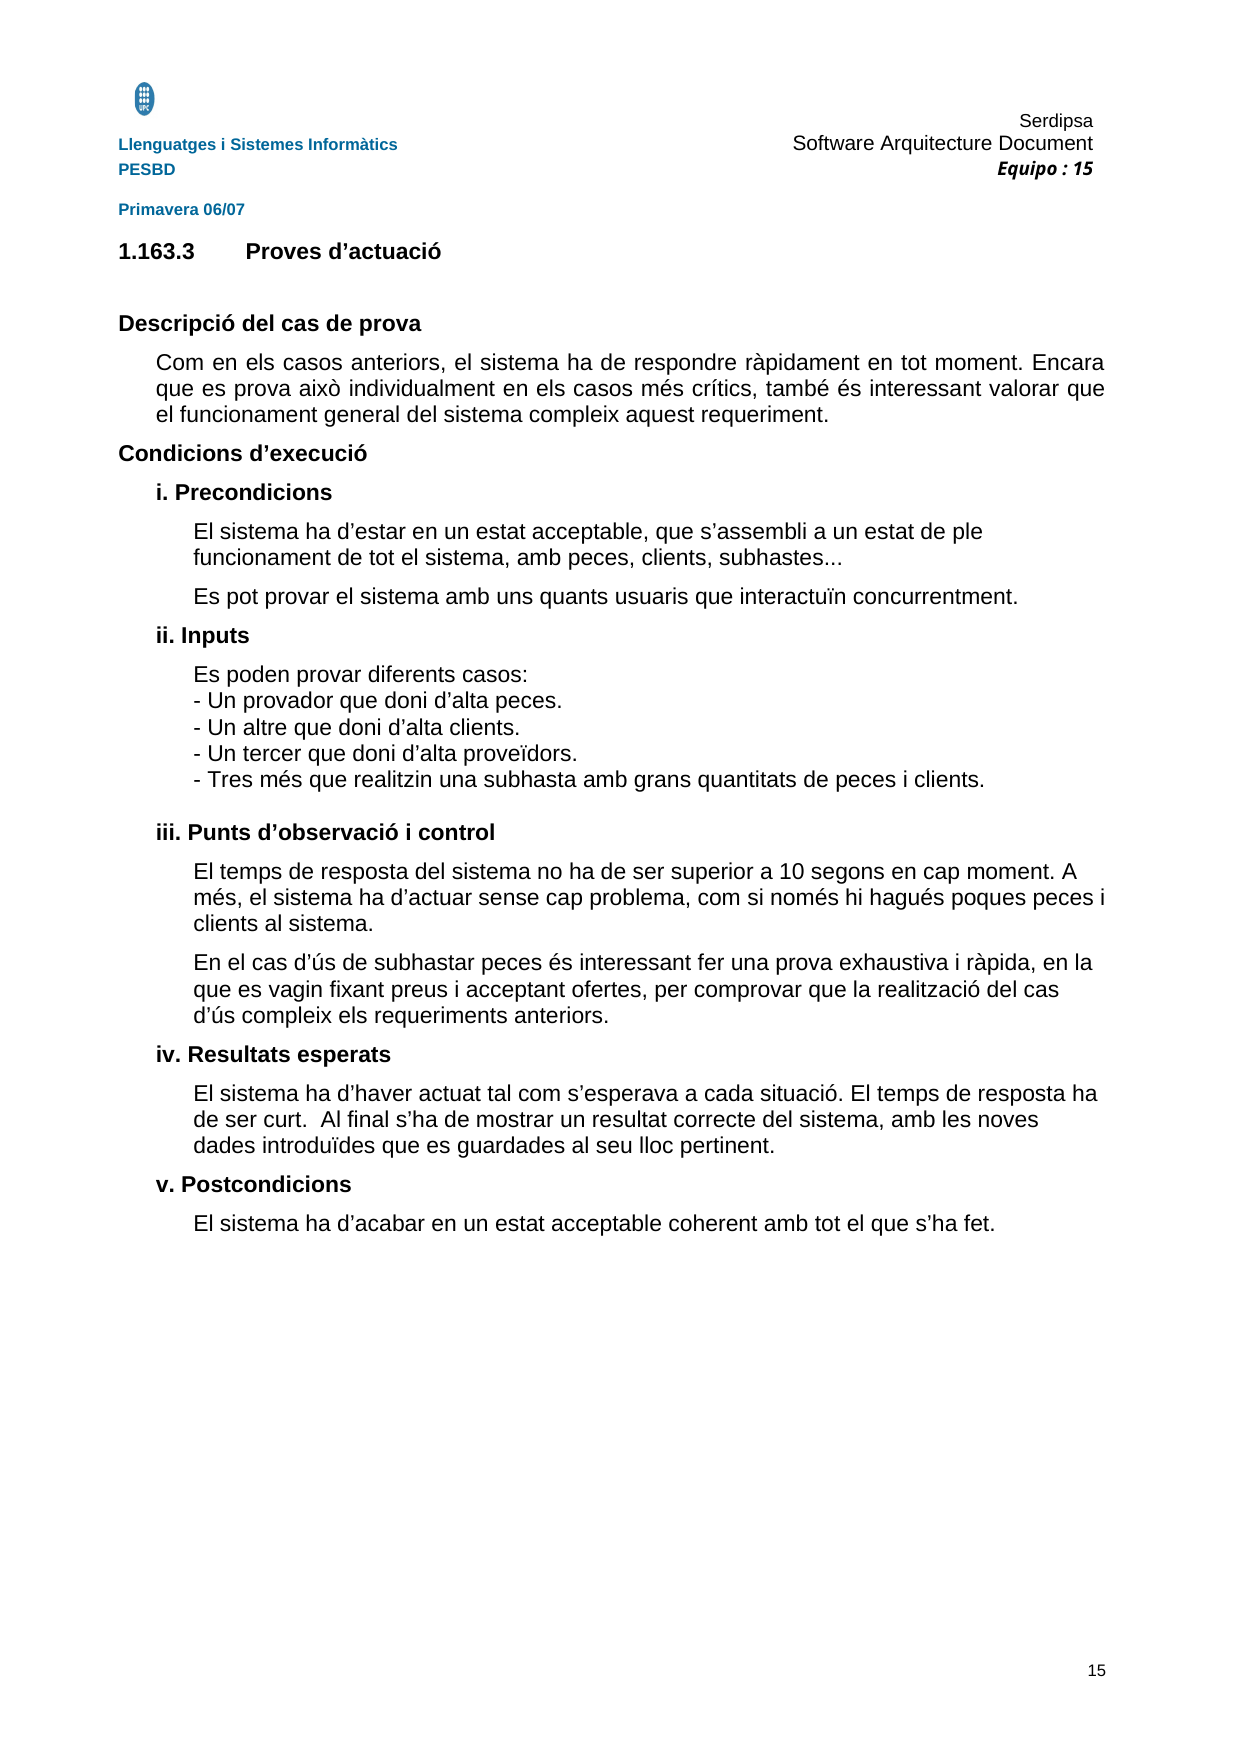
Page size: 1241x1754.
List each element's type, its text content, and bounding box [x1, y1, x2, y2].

text El sistema ha d’haver actuat tal com s’esperava a cada situació. El temps de resposta ha de ser curt. Al final s’ha de mostrar un resultat correcte del sistema, amb les noves dades introduïdes que es guardades al seu lloc pertinent. [193, 1080, 1106, 1159]
subtitle 3.3 Proves d’actuació [118, 238, 1106, 264]
text Com en els casos anteriors, el sistema ha de respondre ràpidament en tot moment. Encara que es prova això individualment en els casos més crítics, també és interessant valorar que el funcionament general del sistema compleix aquest requeriment. [156, 348, 1106, 428]
text iii. Punts d’observació i control [156, 819, 1106, 845]
text Es poden provar diferents casos: [193, 661, 1106, 687]
text En el cas d’ús de subhastar peces és interessant fer una prova exhaustiva i ràpida, en la que es vagin fixant preus i acceptant ofertes, per comprovar que la realització del cas d’ús compleix els requeriments anteriors. [193, 949, 1106, 1028]
text ii. Inputs [156, 622, 1106, 648]
text - Un altre que doni d’alta clients. [193, 713, 1106, 740]
text - Un provador que doni d’alta peces. [193, 687, 1106, 713]
text iv. Resultats esperats [156, 1041, 1106, 1067]
text El temps de resposta del sistema no ha de ser superior a 10 segons en cap moment. A més, el sistema ha d’actuar sense cap problema, com si només hi hagués poques peces i clients al sistema. [193, 858, 1106, 937]
text El sistema ha d’estar en un estat acceptable, que s’assembli a un estat de ple funcionament de tot el sistema, amb peces, clients, subhastes... [193, 518, 1106, 571]
text - Un tercer que doni d’alta proveïdors. [193, 740, 1106, 766]
text v. Postcondicions [156, 1171, 1106, 1198]
text Condicions d’execució [118, 440, 1106, 466]
text El sistema ha d’acabar en un estat acceptable coherent amb tot el que s’ha fet. [193, 1210, 1106, 1236]
text - Tres més que realitzin una subhasta amb grans quantitats de peces i clients. [193, 766, 1106, 792]
text Es pot provar el sistema amb uns quants usuaris que interactuïn concurrentment. [193, 583, 1106, 609]
text i. Precondicions [156, 479, 1106, 505]
text Descripció del cas de prova [118, 310, 1106, 336]
